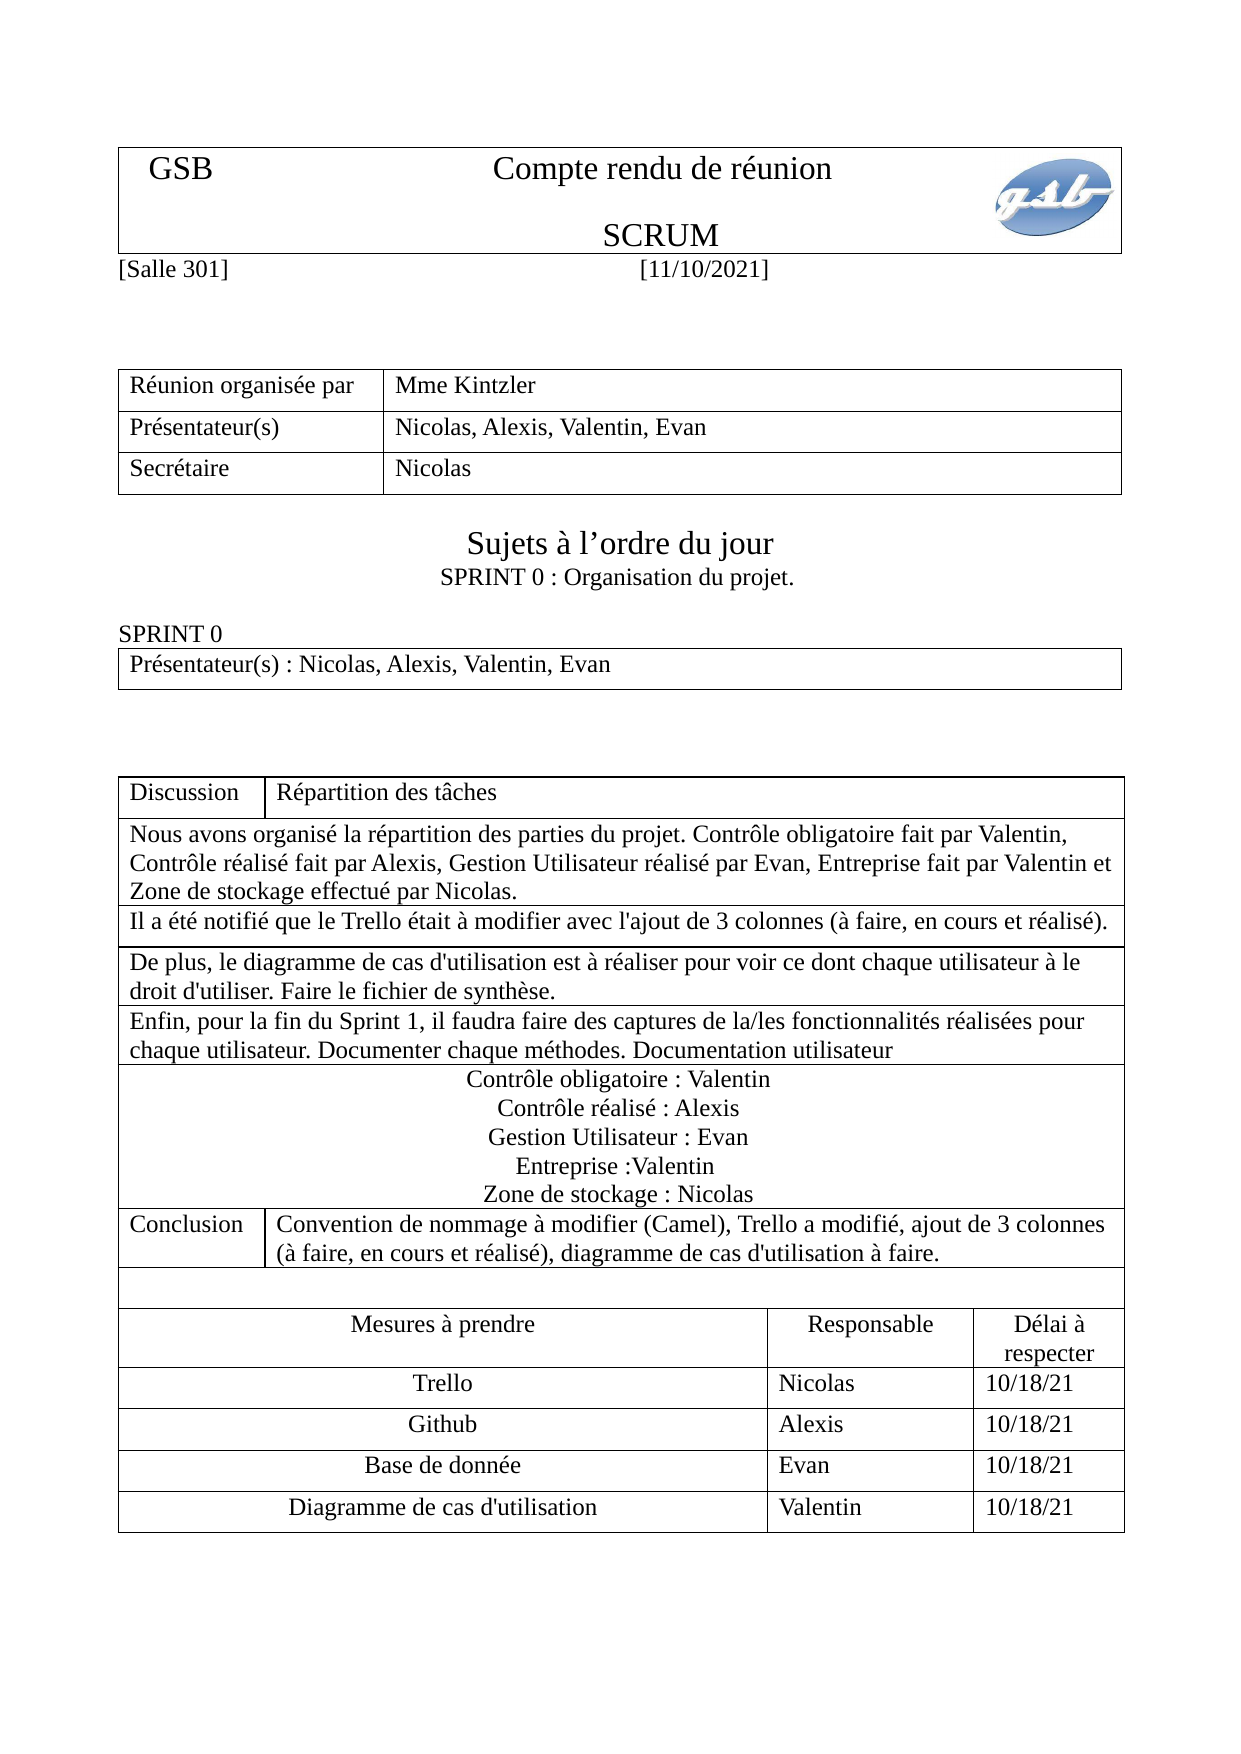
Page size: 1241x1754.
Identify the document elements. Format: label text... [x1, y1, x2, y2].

table_header Mme Kintzler [384, 370, 1121, 411]
text Sujets à l’ordre du jour [118, 523, 1122, 562]
table_cell Nicolas, Alexis, Valentin, Evan [384, 412, 1121, 452]
table_cell Valentin [768, 1492, 973, 1532]
table_cell Conclusion [119, 1209, 264, 1267]
table_cell Github [119, 1409, 767, 1449]
table_cell Enfin, pour la fin du Sprint 1, il faudra faire des captures de la/les fonctionnalités réalisées pour chaque utilisateur. Documenter chaque méthodes. Documentation utilisateur [119, 1006, 1124, 1063]
table_cell Alexis [768, 1409, 973, 1449]
table_cell Responsable [768, 1309, 973, 1367]
text SPRINT 0 : Organisation du projet. [118, 562, 1122, 590]
table_header GSB Compte rendu de réunion SCRUM [119, 148, 1121, 253]
table_cell Présentateur(s) [119, 412, 383, 452]
text SPRINT 0 [118, 619, 1122, 648]
table_cell 18/10/21 [974, 1492, 1124, 1532]
table_header Présentateur(s) : Nicolas, Alexis, Valentin, Evan [119, 649, 1121, 689]
table_cell Mesures à prendre [119, 1309, 767, 1367]
table_cell Diagramme de cas d'utilisation [119, 1492, 767, 1532]
table_cell [119, 1268, 1124, 1308]
table_cell De plus, le diagramme de cas d'utilisation est à réaliser pour voir ce dont chaque utilisateur à le droit d'utiliser. Faire le fichier de synthèse. [119, 948, 1124, 1005]
table_cell 18/10/21 [974, 1368, 1124, 1408]
text [Salle 301] [11/10/2021] [118, 254, 1122, 283]
table_cell Convention de nommage à modifier (Camel), Trello a modifié, ajout de 3 colonnes (à faire, en cours et réalisé), diagramme de cas d'utilisation à faire. [266, 1209, 1124, 1267]
table_cell Délai à respecter [974, 1309, 1124, 1367]
table_header Réunion organisée par [119, 370, 383, 411]
table_cell Nous avons organisé la répartition des parties du projet. Contrôle obligatoire fait par Valentin, Contrôle réalisé fait par Alexis, Gestion Utilisateur réalisé par Evan, Entreprise fait par Valentin et Zone de stockage effectué par Nicolas. [119, 819, 1124, 905]
table_cell Il a été notifié que le Trello était à modifier avec l'ajout de 3 colonnes (à faire, en cours et réalisé). [119, 906, 1124, 946]
picture [992, 153, 1118, 238]
table_header Discussion [119, 778, 264, 818]
table_cell Secrétaire [119, 453, 383, 493]
table_cell 18/10/21 [974, 1451, 1124, 1491]
table_cell Nicolas [768, 1368, 973, 1408]
table_cell 18/10/21 [974, 1409, 1124, 1449]
table_cell Base de donnée [119, 1451, 767, 1491]
table_header Répartition des tâches [266, 778, 1124, 818]
table_cell Trello [119, 1368, 767, 1408]
table_cell Contrôle obligatoire : Valentin Contrôle réalisé : Alexis Gestion Utilisateur : Evan Entreprise :Valentin Zone de stockage : Nicolas [119, 1065, 1124, 1208]
table_cell Nicolas [384, 453, 1121, 493]
table_cell Evan [768, 1451, 973, 1491]
